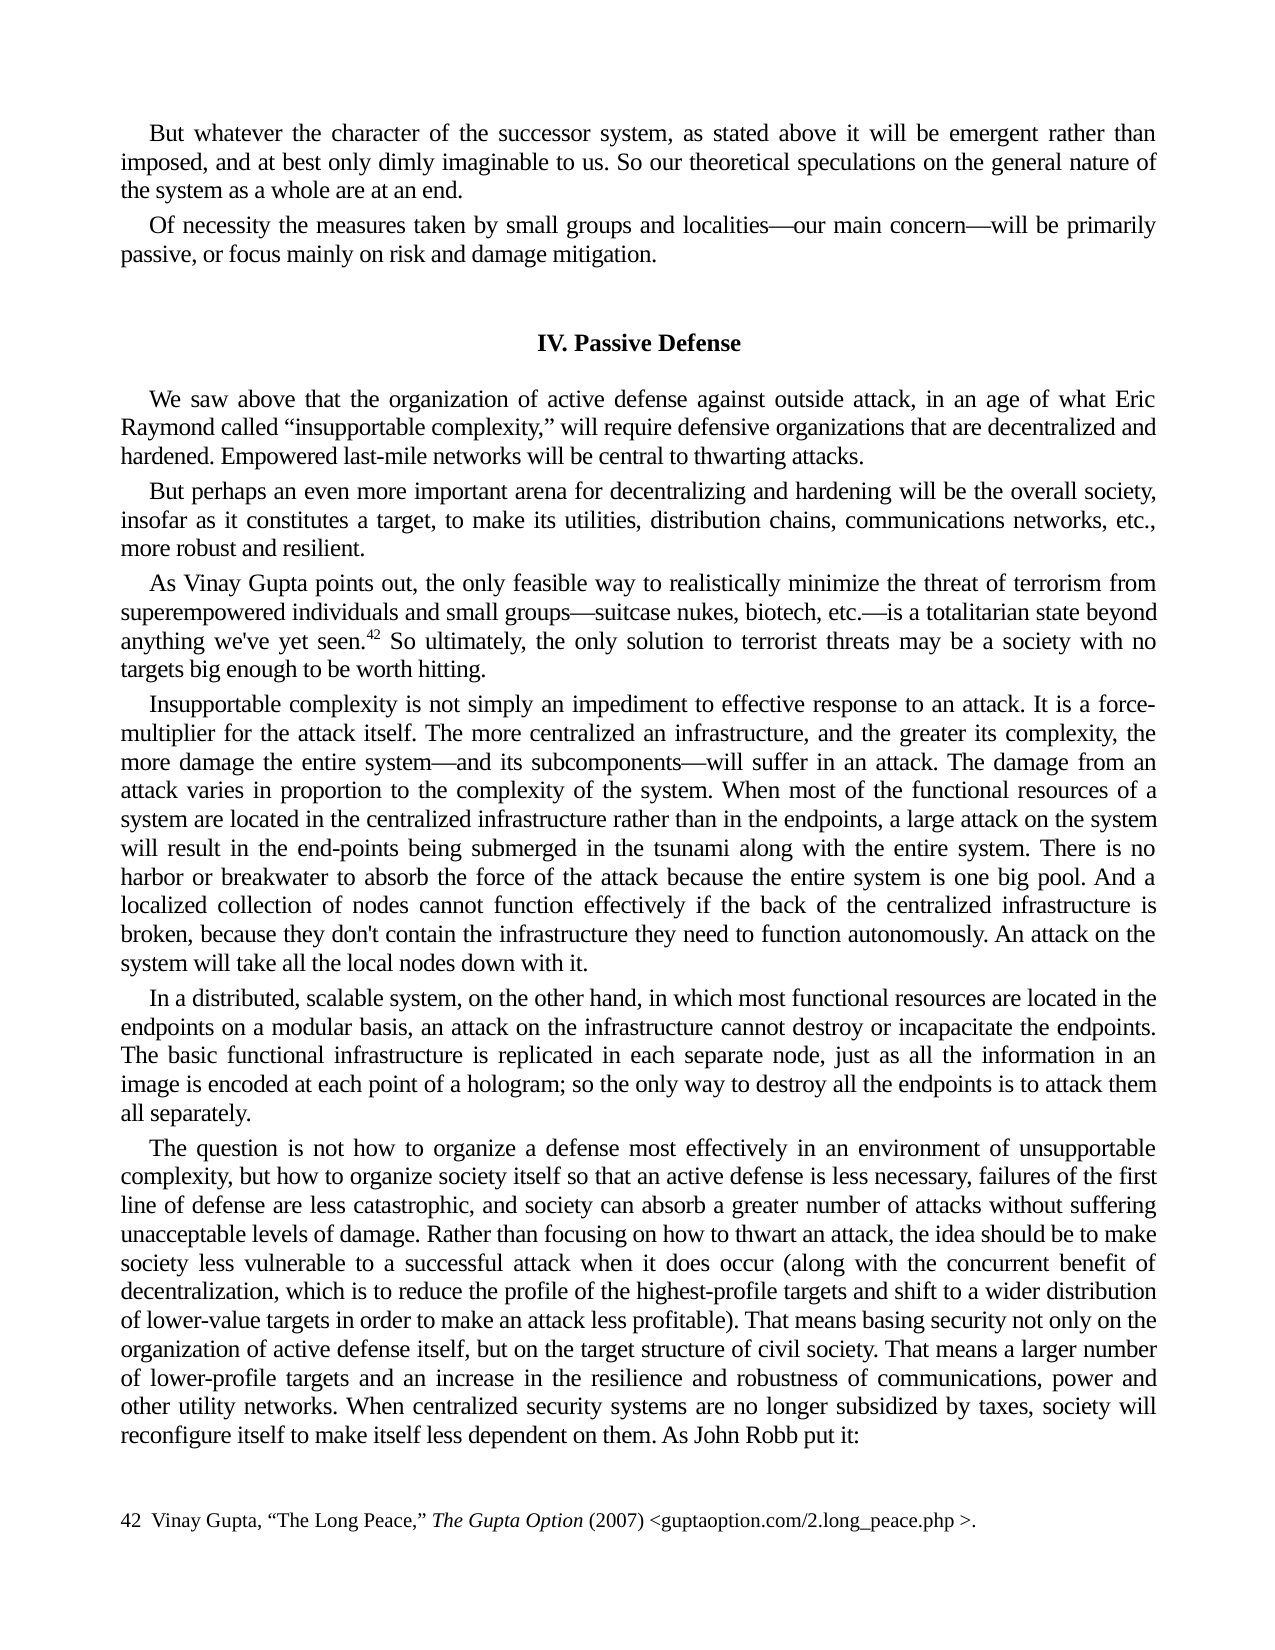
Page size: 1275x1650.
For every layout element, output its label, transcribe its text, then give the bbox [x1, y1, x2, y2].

text But perhaps an even more important arena for decentralizing and hardening will be the overall society, insofar as it constitutes a target, to make its utilities, distribution chains, communications networks, etc., more robust and resilient. [120, 476, 1158, 562]
text We saw above that the organization of active defense against outside attack, in an age of what Eric Raymond called “insupportable complexity,” will require defensive organizations that are decentralized and hardened. Empowered last-mile networks will be central to thwarting attacks. [120, 384, 1158, 470]
text But whatever the character of the successor system, as stated above it will be emergent rather than imposed, and at best only dimly imaginable to us. So our theoretical speculations on the general nature of the system as a whole are at an end. [120, 118, 1158, 204]
text Vinay Gupta, “The Long Peace,” The Gupta Option (2007) <guptaoption.com/2.long_peace.php >. [120, 1508, 1158, 1532]
text As Vinay Gupta points out, the only feasible way to realistically minimize the threat of terrorism from superempowered individuals and small groups—suitcase nukes, biotech, etc.—is a totalitarian state beyond anything we've yet seen. So ultimately, the only solution to terrorist threats may be a society with no targets big enough to be worth hitting. [120, 568, 1158, 683]
text Of necessity the measures taken by small groups and localities—our main concern—will be primarily passive, or focus mainly on risk and damage mitigation. [120, 210, 1158, 268]
text In a distributed, scalable system, on the other hand, in which most functional resources are located in the endpoints on a modular basis, an attack on the infrastructure cannot destroy or incapacitate the endpoints. The basic functional infrastructure is replicated in each separate node, just as all the information in an image is encoded at each point of a hologram; so the only way to destroy all the endpoints is to attack them all separately. [120, 983, 1158, 1127]
text Insupportable complexity is not simply an impediment to effective response to an attack. It is a force-multiplier for the attack itself. The more centralized an infrastructure, and the greater its complexity, the more damage the entire system—and its subcomponents—will suffer in an attack. The damage from an attack varies in proportion to the complexity of the system. When most of the functional resources of a system are located in the centralized infrastructure rather than in the endpoints, a large attack on the system will result in the end-points being submerged in the tsunami along with the entire system. There is no harbor or breakwater to absorb the force of the attack because the entire system is one big pool. And a localized collection of nodes cannot function effectively if the back of the centralized infrastructure is broken, because they don't contain the infrastructure they need to function autonomously. An attack on the system will take all the local nodes down with it. [120, 689, 1158, 977]
text The question is not how to organize a defense most effectively in an environment of unsupportable complexity, but how to organize society itself so that an active defense is less necessary, failures of the first line of defense are less catastrophic, and society can absorb a greater number of attacks without suffering unacceptable levels of damage. Rather than focusing on how to thwart an attack, the idea should be to make society less vulnerable to a successful attack when it does occur (along with the concurrent benefit of decentralization, which is to reduce the profile of the highest-profile targets and shift to a wider distribution of lower-value targets in order to make an attack less profitable). That means basing security not only on the organization of active defense itself, but on the target structure of civil society. That means a larger number of lower-profile targets and an increase in the resilience and robustness of communications, power and other utility networks. When centralized security systems are no longer subsidized by taxes, society will reconfigure itself to make itself less dependent on them. As John Robb put it: [120, 1133, 1158, 1449]
title IV. Passive Defense [120, 328, 1158, 357]
